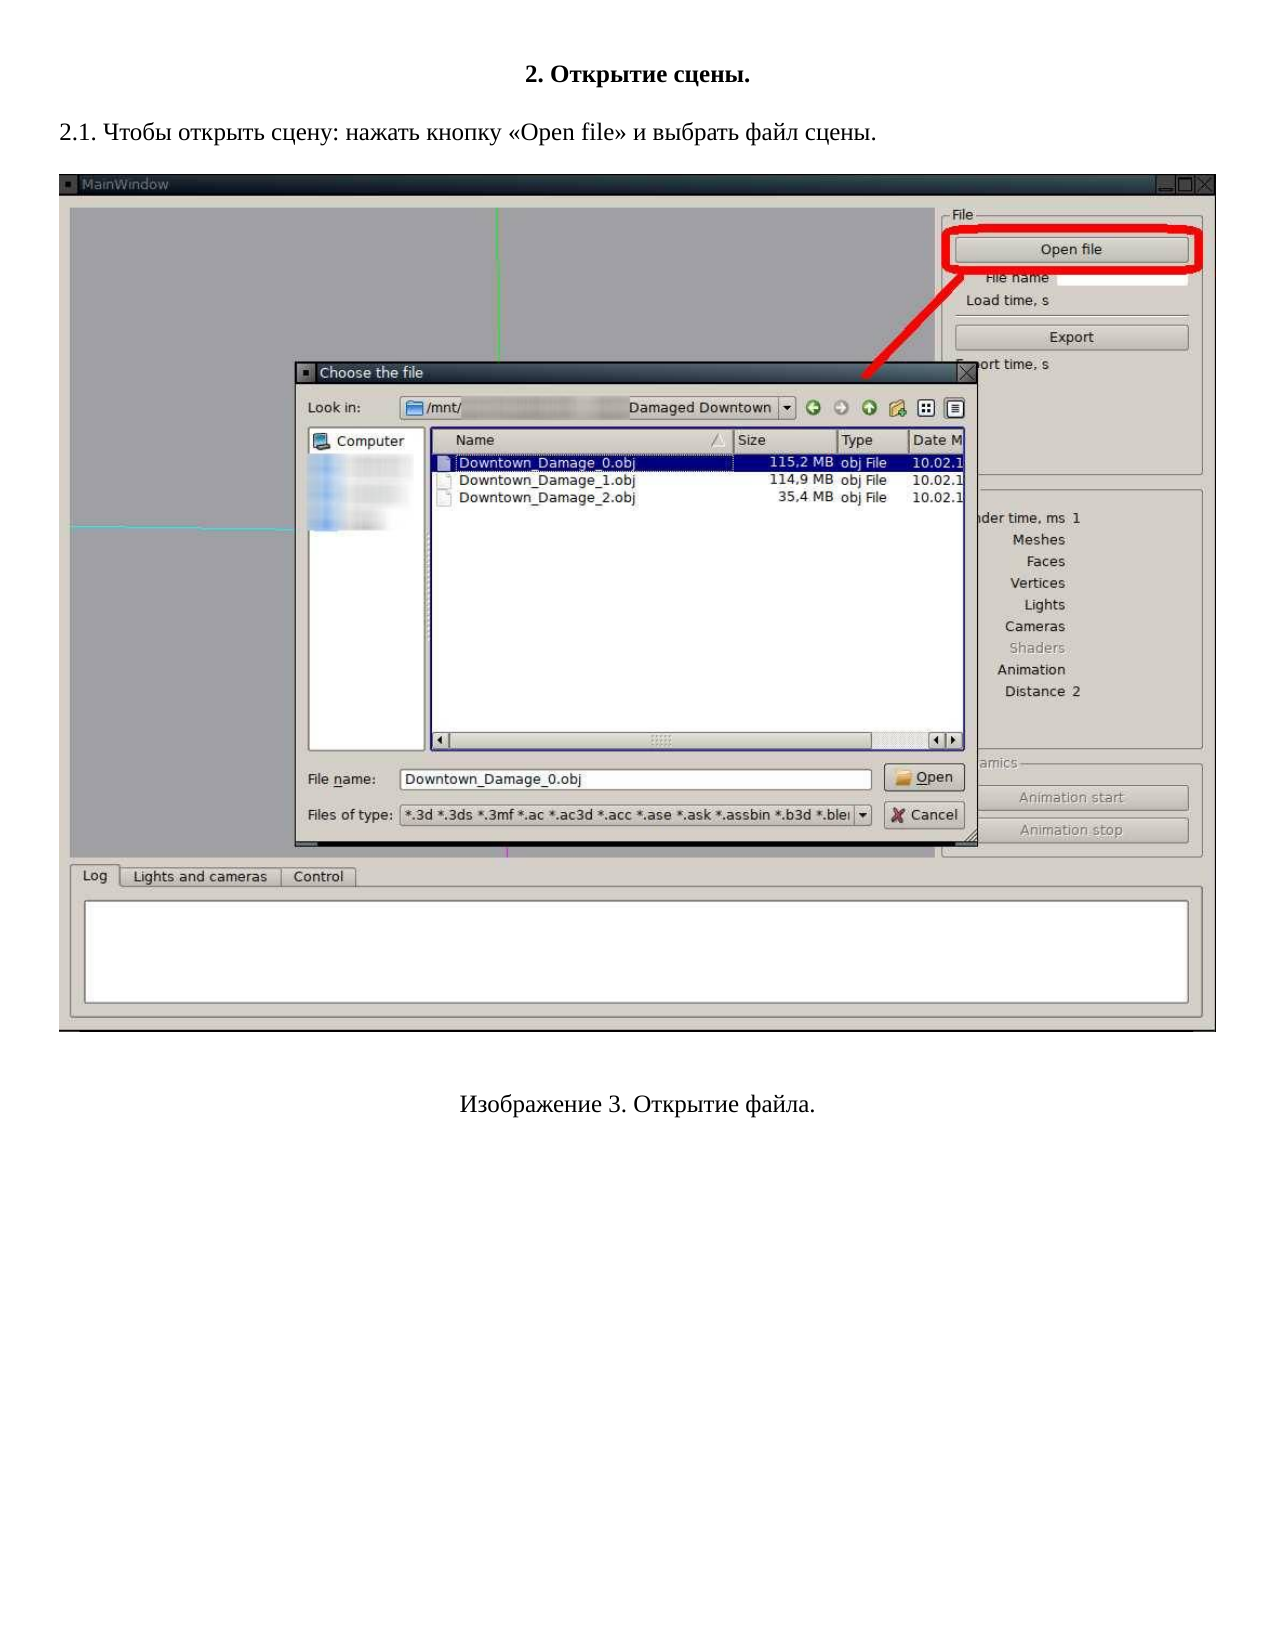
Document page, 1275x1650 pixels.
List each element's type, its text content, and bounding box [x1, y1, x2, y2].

text 2.1. Чтобы открыть сцену: нажать кнопку «Open file» и выбрать файл сцены. [59, 117, 1216, 145]
text 2. Открытие сцены. [59, 59, 1216, 88]
text Изображение 3. Открытие файла. [59, 1089, 1216, 1118]
picture [59, 174, 1216, 1032]
